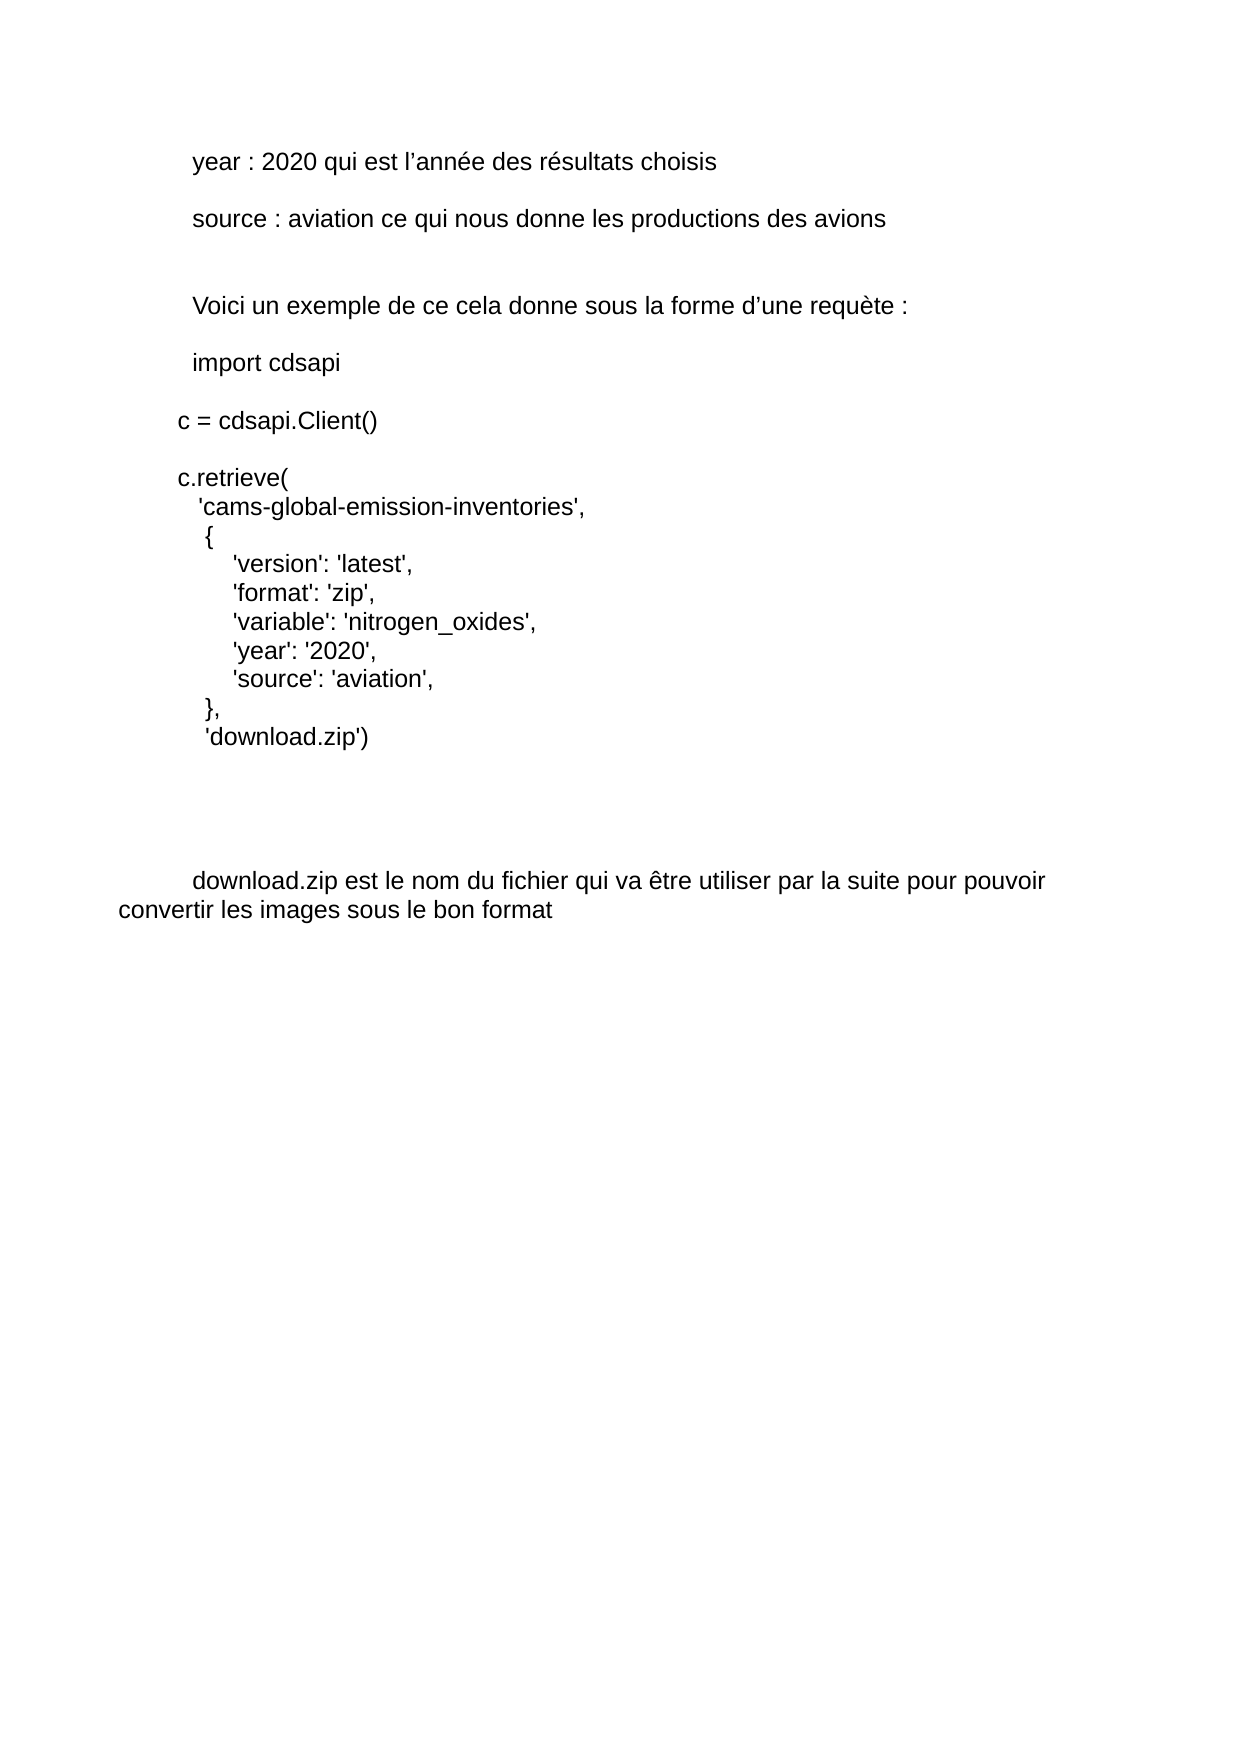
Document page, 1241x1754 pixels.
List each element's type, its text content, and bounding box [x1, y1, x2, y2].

text Voici un exemple de ce cela donne sous la forme d’une requète : [118, 291, 1122, 319]
text 'format': 'zip', [177, 578, 1122, 607]
text c = cdsapi.Client() [177, 406, 1122, 434]
text c.retrieve( [177, 463, 1122, 492]
text 'cams-global-emission-inventories', [177, 492, 1122, 521]
text 'source': 'aviation', [177, 664, 1122, 693]
text 'year': '2020', [177, 636, 1122, 664]
text year : 2020 qui est l’année des résultats choisis [118, 147, 1122, 176]
text source : aviation ce qui nous donne les productions des avions [118, 204, 1122, 233]
text 'download.zip') [177, 722, 1122, 751]
text 'variable': 'nitrogen_oxides', [177, 607, 1122, 636]
text { [177, 521, 1122, 549]
text }, [177, 693, 1122, 722]
text 'version': 'latest', [177, 549, 1122, 578]
text download.zip est le nom du fichier qui va être utiliser par la suite pour pouvoir convertir les images sous le bon format [118, 866, 1122, 924]
text import cdsapi [118, 348, 1122, 377]
